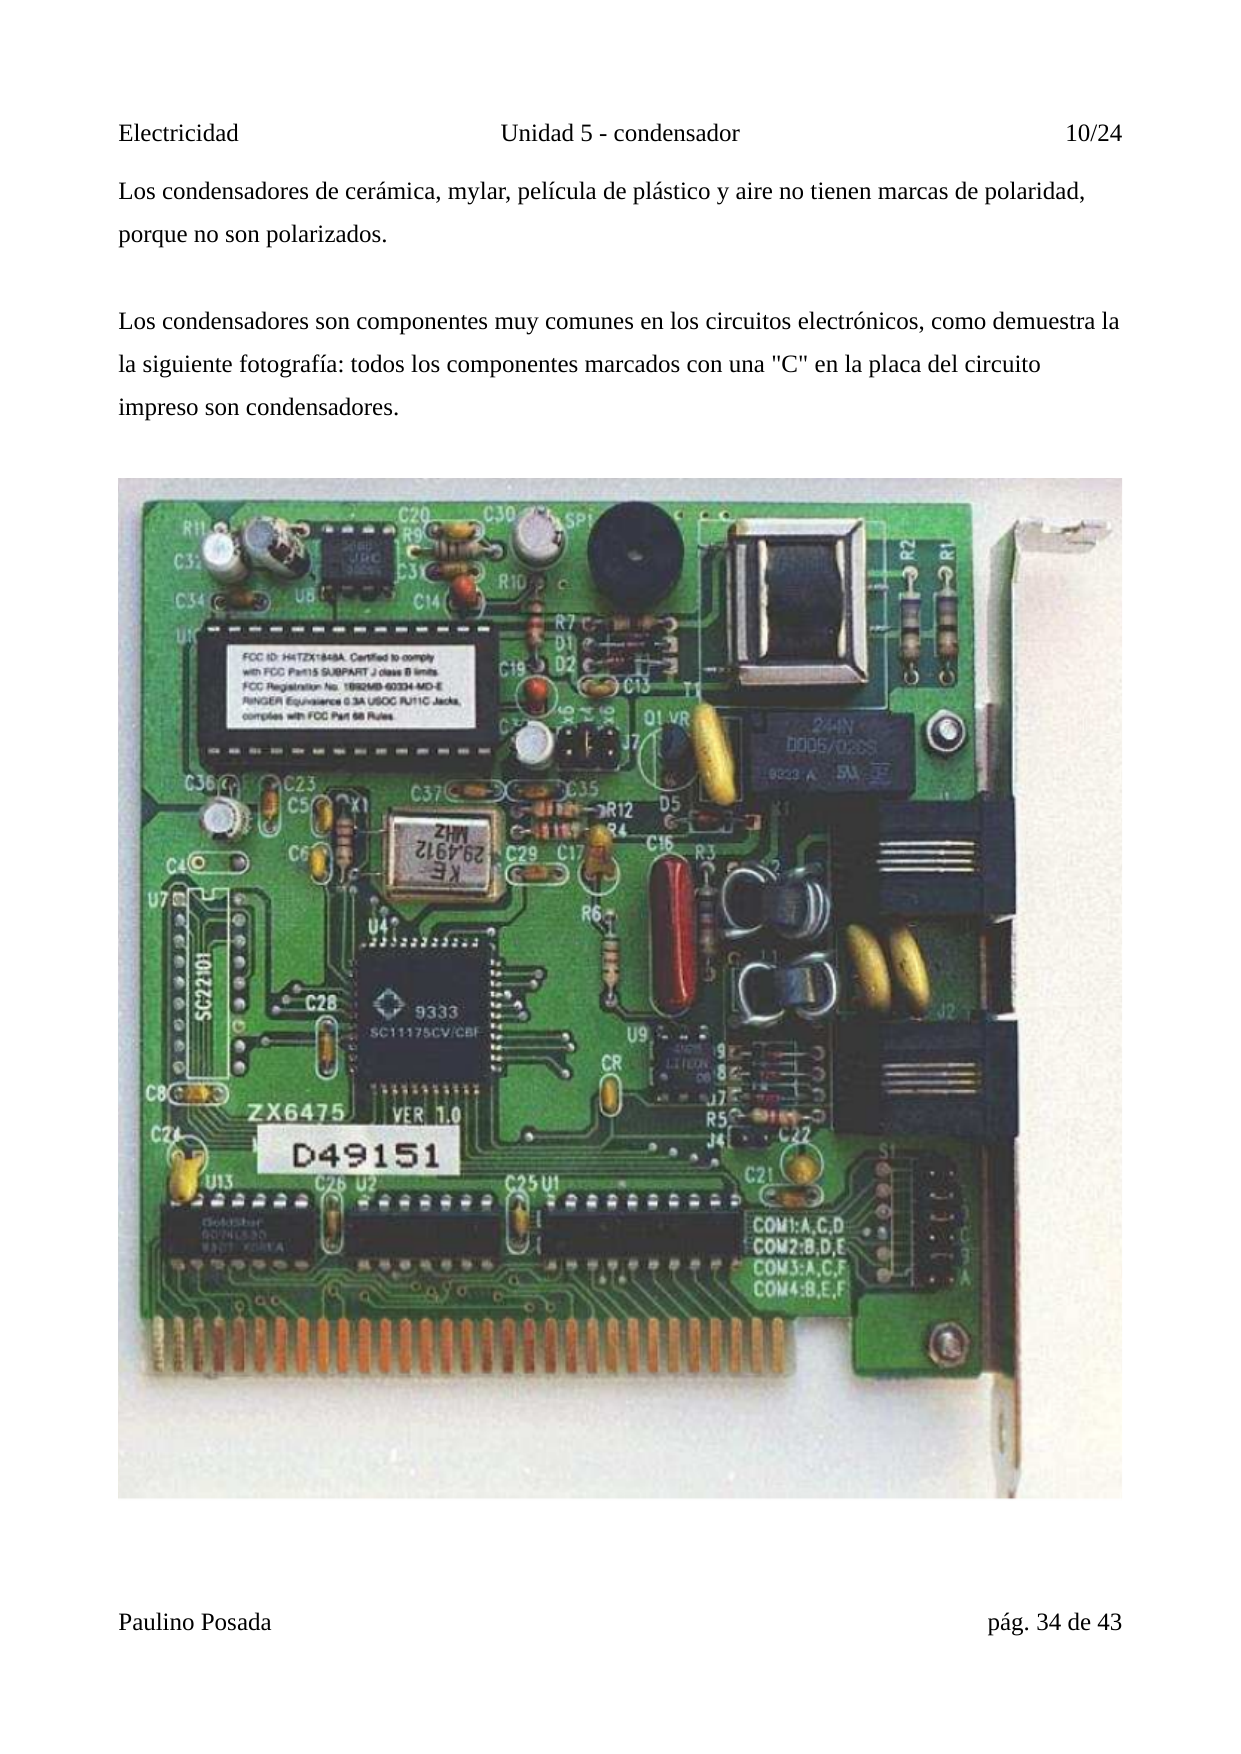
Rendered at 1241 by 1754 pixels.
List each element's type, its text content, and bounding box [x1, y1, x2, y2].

text la siguiente fotografía: todos los componentes marcados con una "C" en la placa del circuito impreso son condensadores. [118, 349, 1122, 421]
text Los condensadores de cerámica, mylar, película de plástico y aire no tienen marcas de polaridad, porque no son polarizados. [118, 176, 1122, 248]
text Los condensadores son componentes muy comunes en los circuitos electrónicos, como demuestra la [118, 306, 1122, 334]
picture [118, 478, 1123, 1515]
